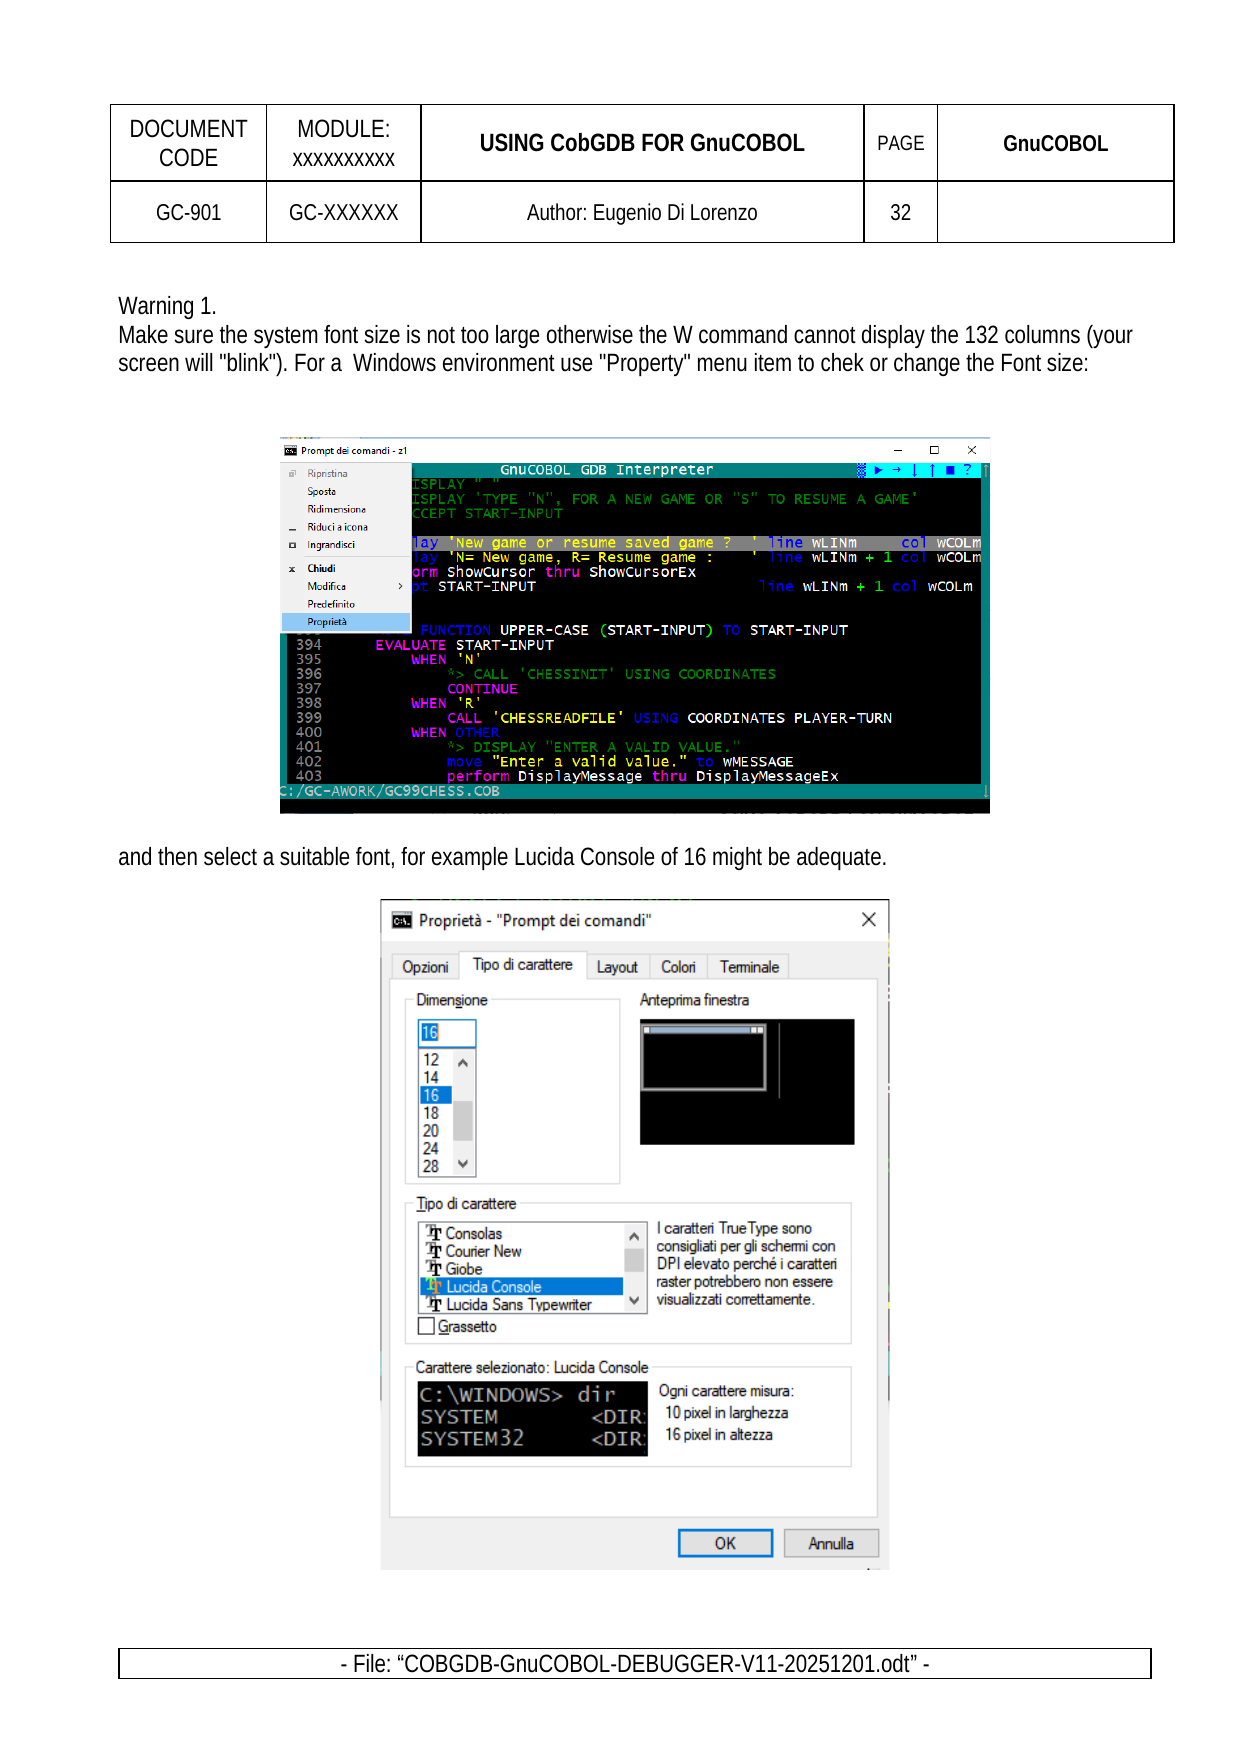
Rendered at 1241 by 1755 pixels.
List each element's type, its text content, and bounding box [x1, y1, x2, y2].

picture [280, 437, 991, 814]
text and then select a suitable font, for example Lucida Console of 16 might be adequate. [118, 842, 1152, 871]
picture [380, 899, 890, 1570]
text Warning 1. [118, 291, 1152, 319]
text Make sure the system font size is not too large otherwise the W command cannot display the 132 columns (your screen will "blink"). For a Windows environment use "Property" menu item to chek or change the Font size: [118, 319, 1152, 377]
